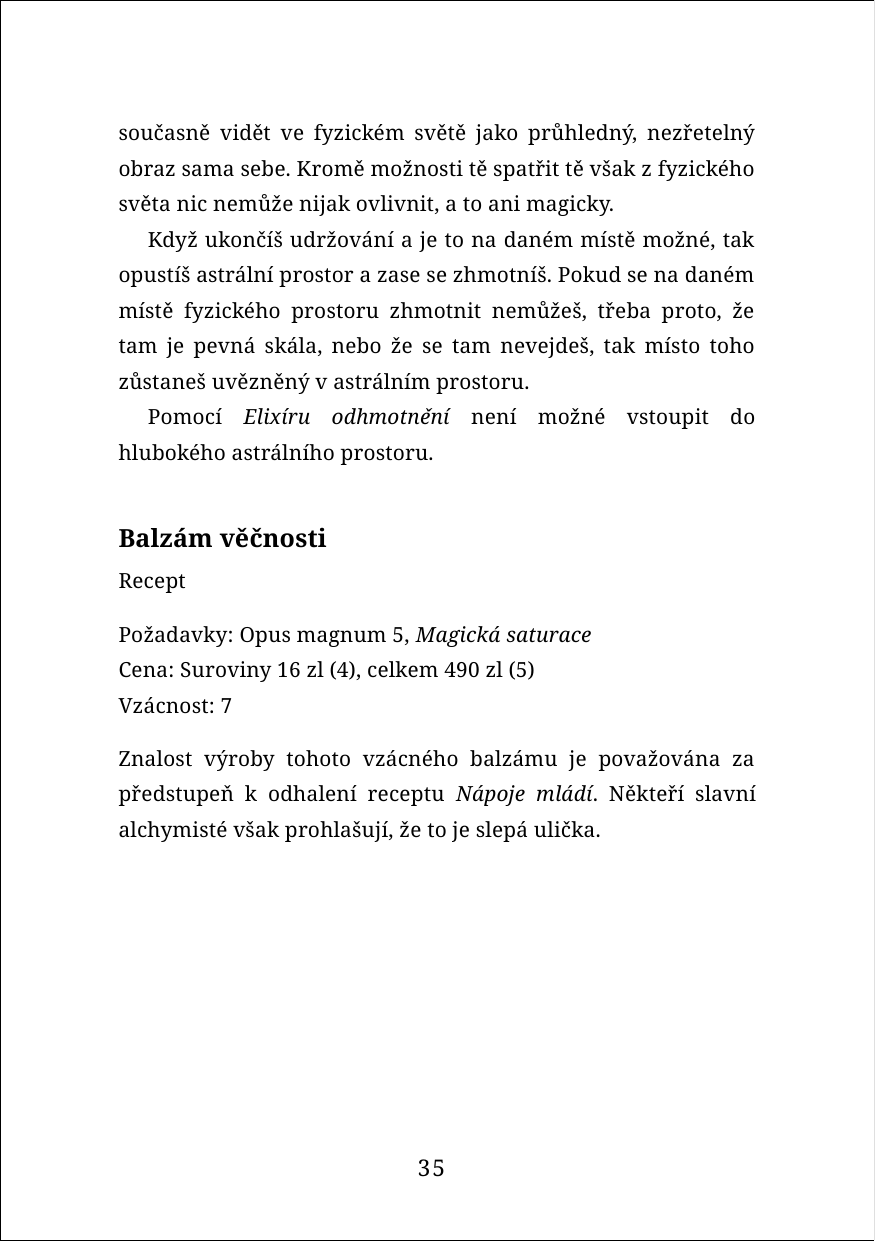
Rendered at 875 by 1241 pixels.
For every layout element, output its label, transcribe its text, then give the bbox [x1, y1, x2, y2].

text Požadavky: Opus magnum 5, Magická saturace Cena: Suroviny 16 zl (4), celkem 490 zl (5) Vzácnost: 7 [118, 620, 756, 719]
text Recept [118, 567, 756, 595]
text současně vidět ve fyzickém světě jako průhledný, nezřetelný obraz sama sebe. Kromě možnosti tě spatřit tě však z fyzického světa nic nemůže nijak ovlivnit, a to ani magicky. Když ukončíš udržování a je to na daném místě možné, tak opustíš astrální prostor a zase se zhmotníš. Pokud se na daném místě fyzického prostoru zhmotnit nemůžeš, třeba proto, že tam je pevná skála, nebo že se tam nevejdeš, tak místo toho zůstaneš uvězněný v astrálním prostoru. Pomocí Elixíru odhmotnění není možné vstoupit do hlubokého astrálního prostoru. [118, 118, 756, 466]
text Znalost výroby tohoto vzácného balzámu je považována za předstupeň k odhalení receptu Nápoje mládí. Někteří slavní alchymisté však prohlašují, že to je slepá ulička. [118, 744, 756, 843]
subtitle Balzám věčnosti [118, 521, 756, 555]
